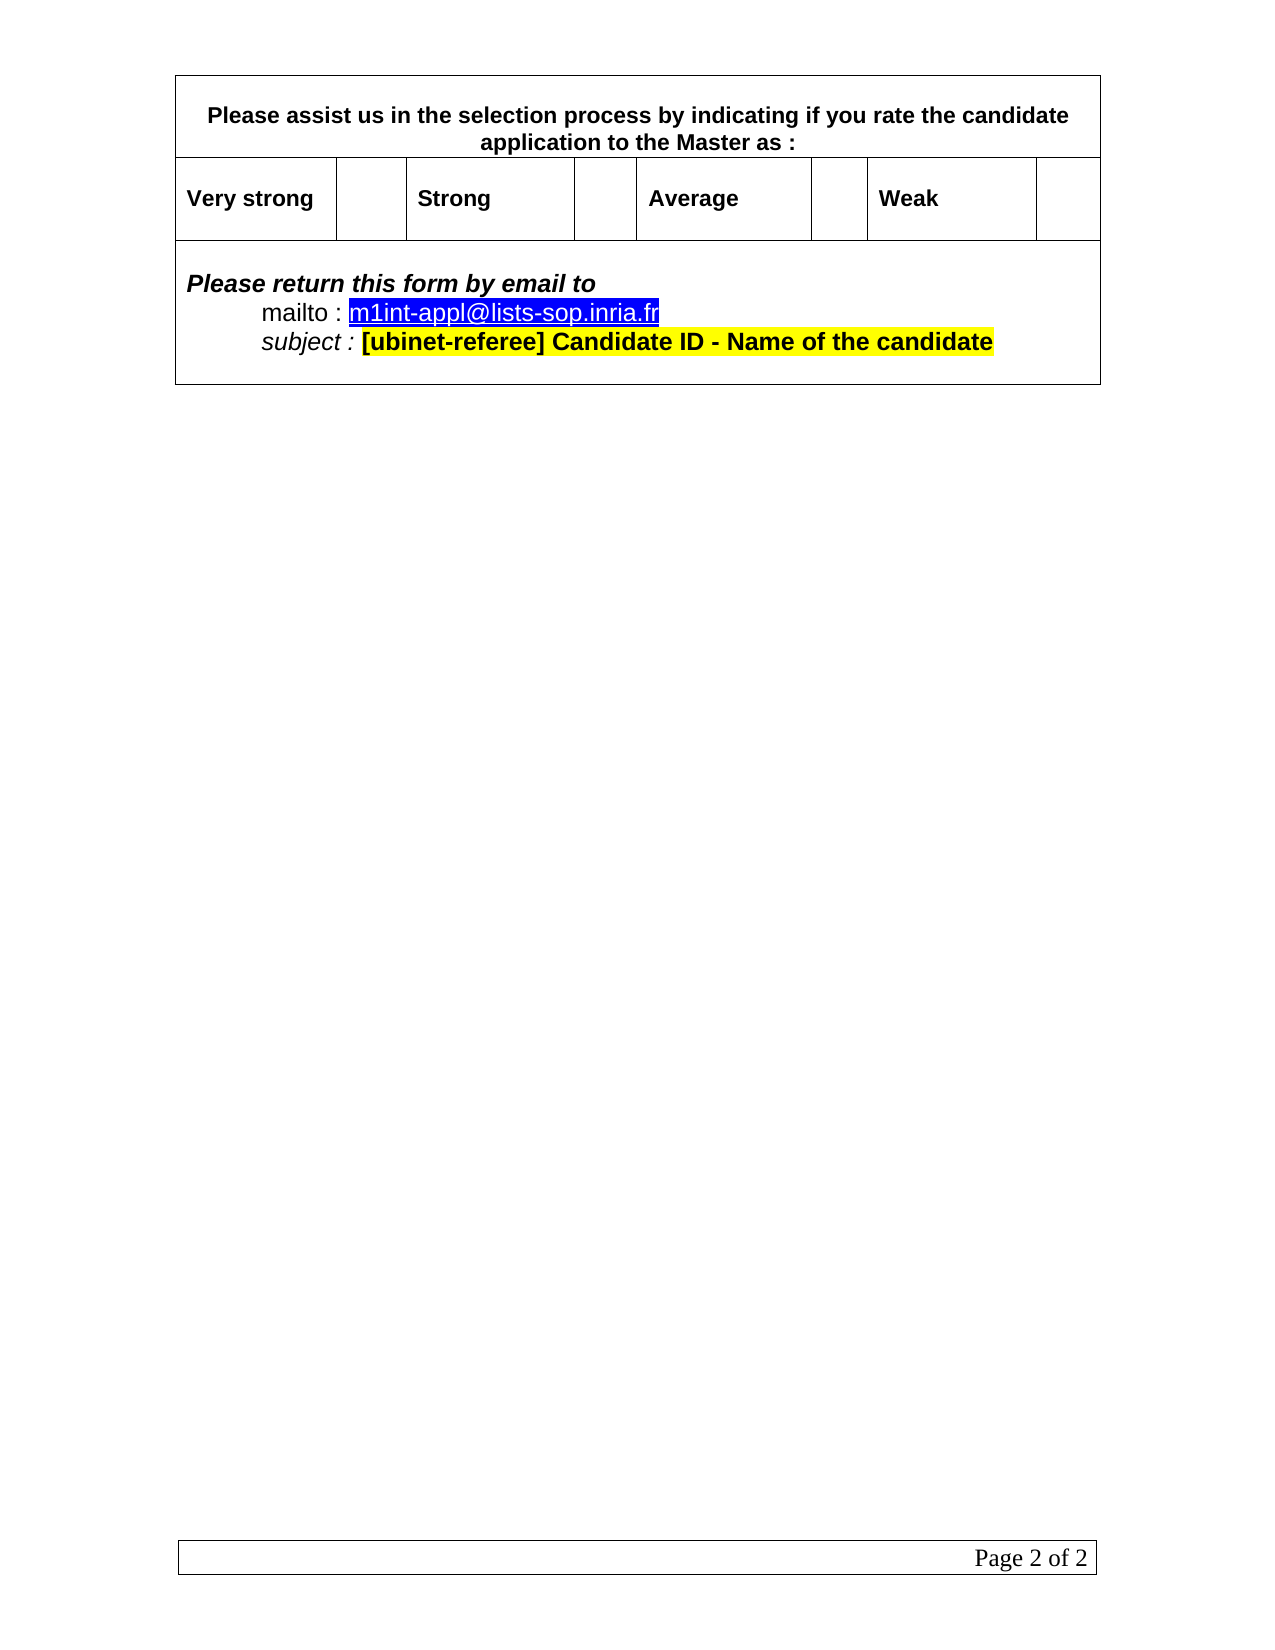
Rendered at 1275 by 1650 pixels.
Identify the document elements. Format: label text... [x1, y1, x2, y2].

table_cell [337, 158, 406, 239]
table_cell Please assist us in the selection process by indicating if you rate the candidate application to the Master as : [176, 76, 1100, 157]
table_cell Average [637, 158, 811, 239]
table_cell Strong [407, 158, 574, 239]
table_cell [812, 158, 867, 239]
table_cell Very strong [176, 158, 336, 239]
table_cell Please return this form by email to mailto : m1int-appl@lists-sop.inria.fr subject : [ubinet-referee] Candidate ID - Name of the candidate [176, 241, 1100, 384]
table_cell Weak [868, 158, 1036, 239]
table_cell [575, 158, 636, 239]
table_cell [1037, 158, 1100, 239]
